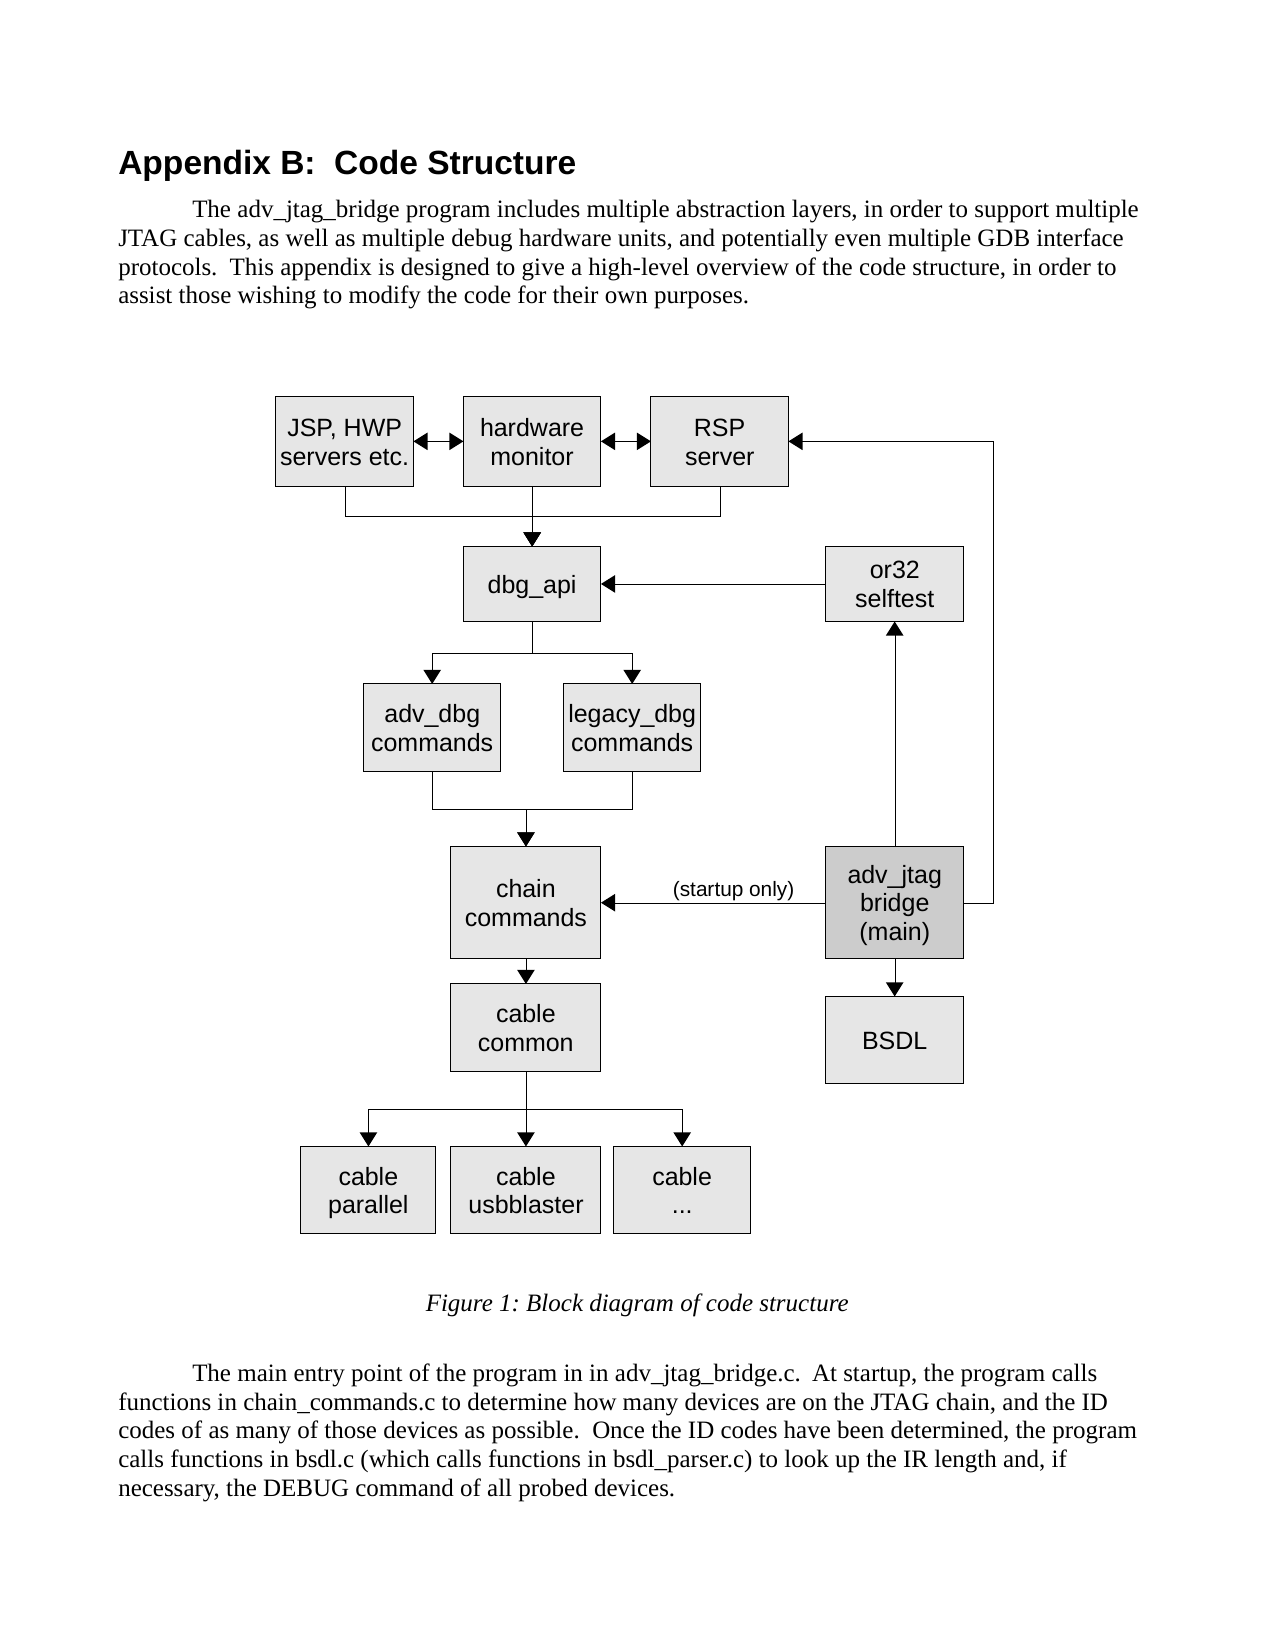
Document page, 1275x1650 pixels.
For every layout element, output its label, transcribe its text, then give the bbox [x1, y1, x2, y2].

text The main entry point of the program in in adv_jtag_bridge.c. At startup, the program calls functions in chain_commands.c to determine how many devices are on the JTAG chain, and the ID codes of as many of those devices as possible. Once the ID codes have been determined, the program calls functions in bsdl.c (which calls functions in bsdl_parser.c) to look up the IR length and, if necessary, the DEBUG command of all probed devices. [118, 1358, 1157, 1502]
subtitle Appendix B: Code Structure [118, 143, 1157, 182]
text Figure 1: Block diagram of code structure [118, 1288, 1158, 1317]
text The adv_jtag_bridge program includes multiple abstraction layers, in order to support multiple JTAG cables, as well as multiple debug hardware units, and potentially even multiple GDB interface protocols. This appendix is designed to give a high-level overview of the code structure, in order to assist those wishing to modify the code for their own purposes. [118, 194, 1157, 309]
